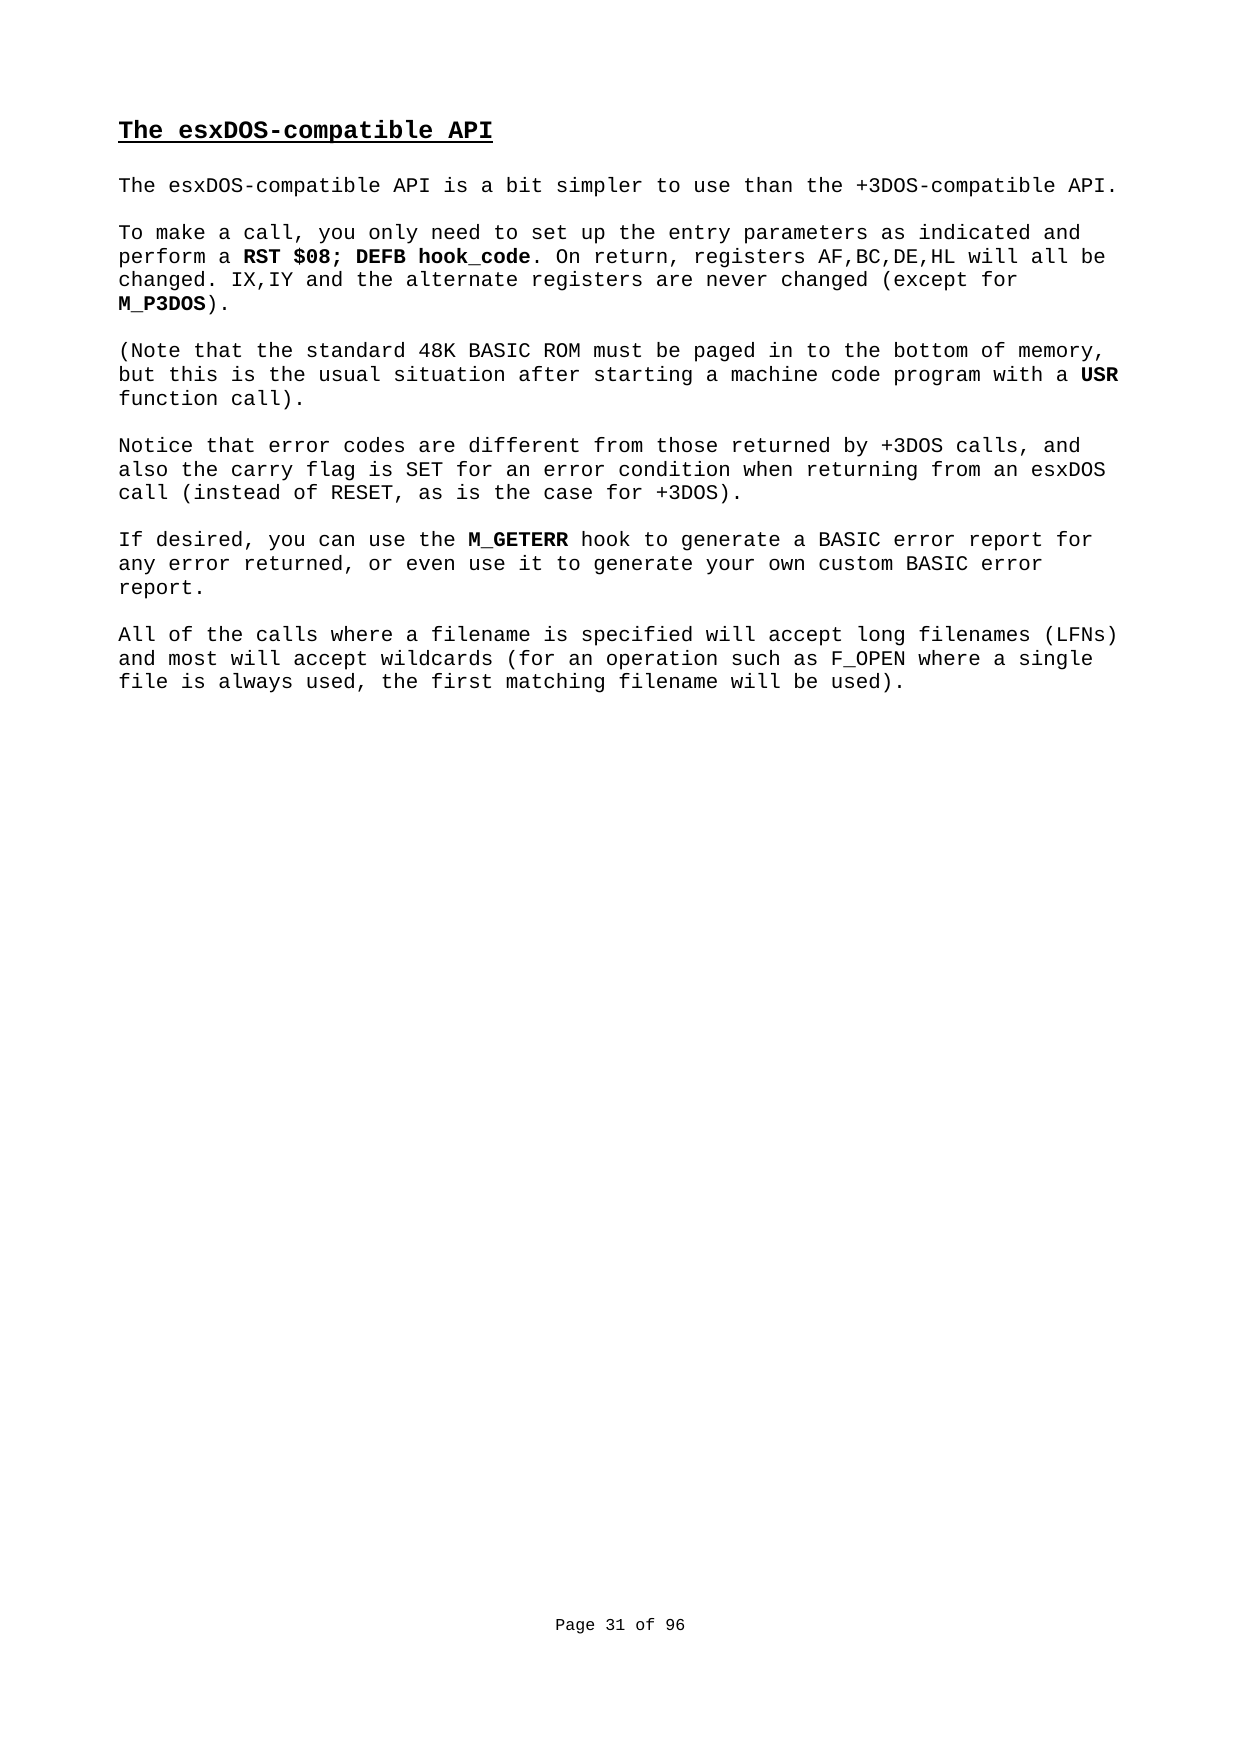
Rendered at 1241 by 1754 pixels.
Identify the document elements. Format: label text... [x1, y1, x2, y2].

text The esxDOS-compatible API is a bit simpler to use than the +3DOS-compatible API. [118, 175, 1122, 198]
text Notice that error codes are different from those returned by +3DOS calls, and also the carry flag is SET for an error condition when returning from an esxDOS call (instead of RESET, as is the case for +3DOS). [118, 435, 1122, 506]
text The esxDOS-compatible API [118, 118, 1122, 146]
text All of the calls where a filename is specified will accept long filenames (LFNs) and most will accept wildcards (for an operation such as F_OPEN where a single file is always used, the first matching filename will be used). [118, 624, 1122, 695]
text If desired, you can use the M_GETERR hook to generate a BASIC error report for any error returned, or even use it to generate your own custom BASIC error report. [118, 529, 1122, 600]
text To make a call, you only need to set up the entry parameters as indicated and perform a RST $08; DEFB hook_code. On return, registers AF,BC,DE,HL will all be changed. IX,IY and the alternate registers are never changed (except for M_P3DOS). [118, 222, 1122, 317]
text (Note that the standard 48K BASIC ROM must be paged in to the bottom of memory, but this is the usual situation after starting a machine code program with a USR function call). [118, 340, 1122, 411]
